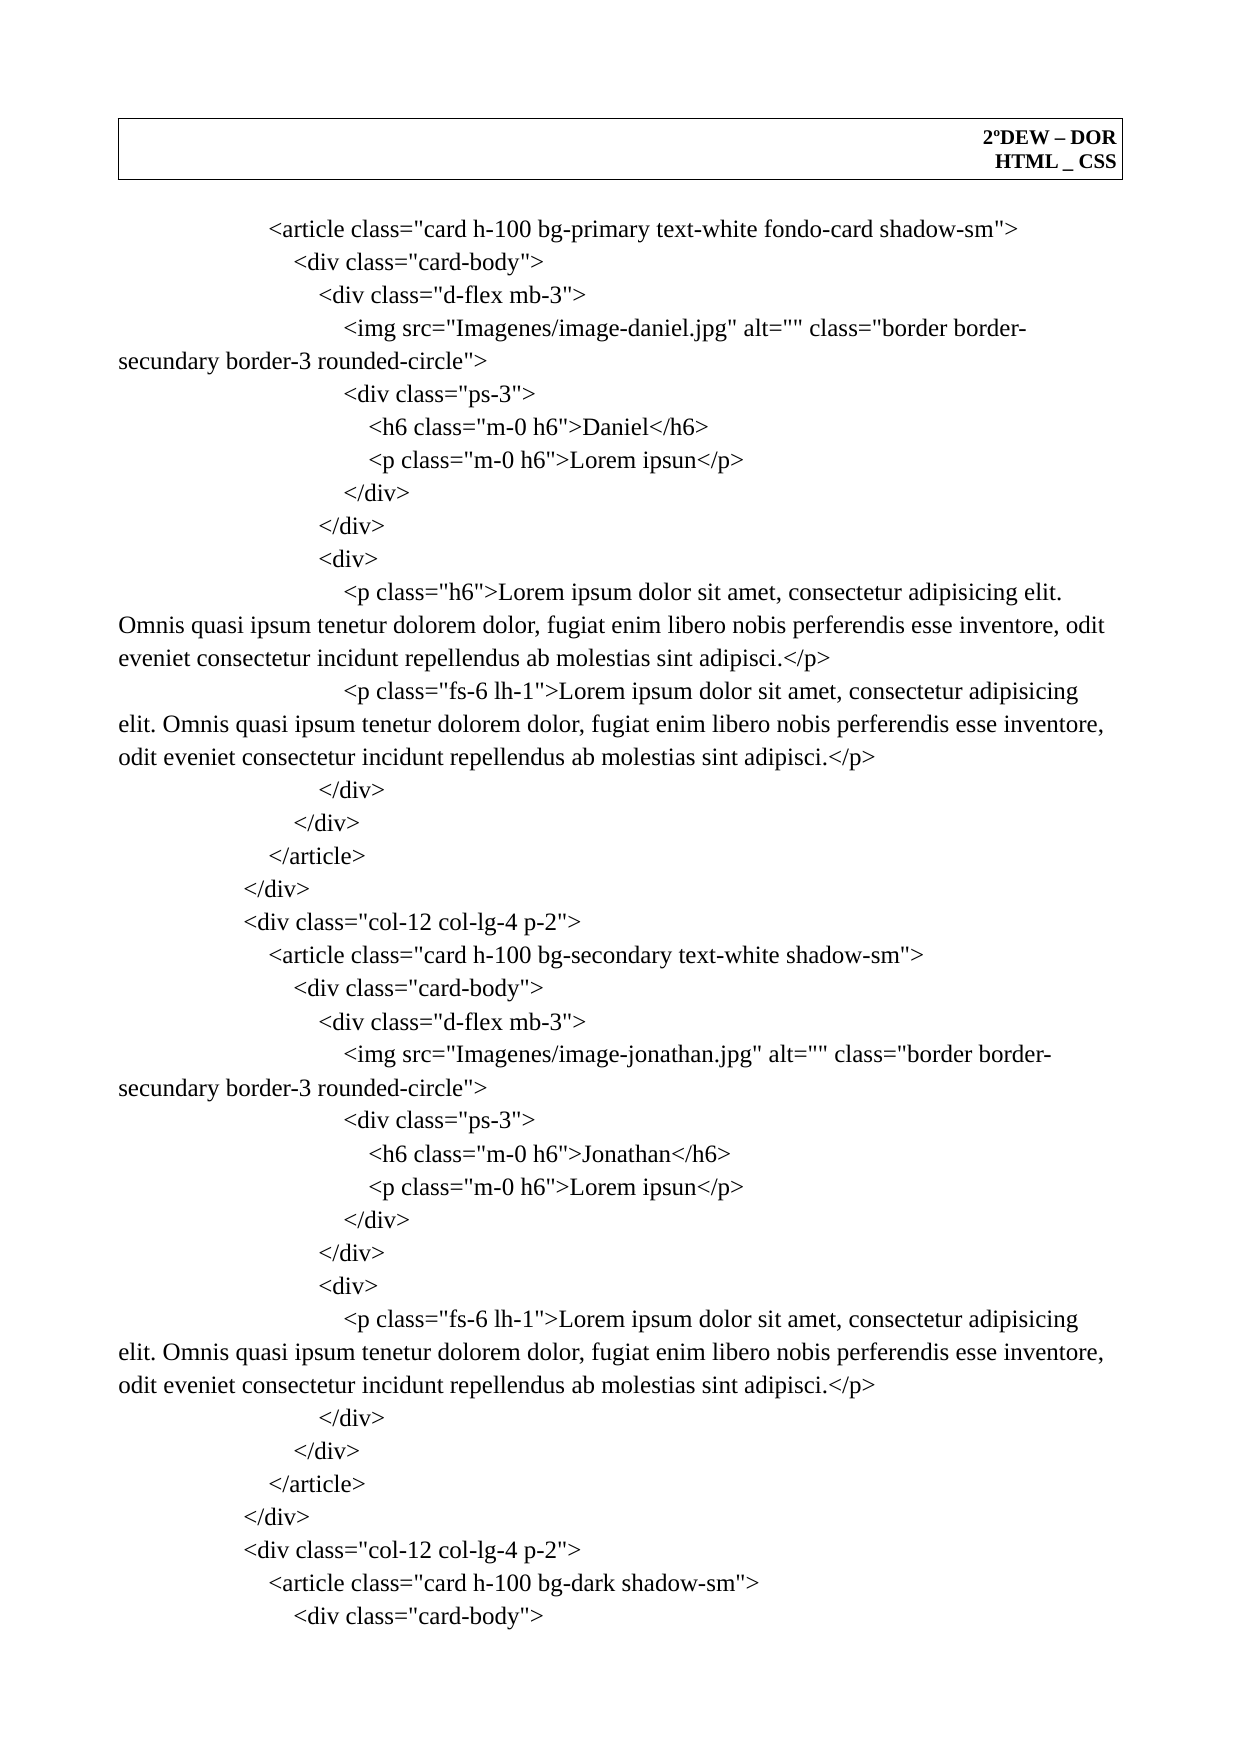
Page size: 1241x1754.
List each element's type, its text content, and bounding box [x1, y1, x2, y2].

text <div class="card-body"> [118, 1601, 1122, 1630]
text </article> [118, 841, 1122, 870]
text </div> [118, 478, 1122, 507]
text </div> [118, 808, 1122, 837]
text <div class="d-flex mb-3"> [118, 1007, 1122, 1035]
text <p class="m-0 h6">Lorem ipsun</p> [118, 445, 1122, 474]
text <div class="card-body"> [118, 247, 1122, 276]
text </div> [118, 1502, 1122, 1531]
text </div> [118, 1205, 1122, 1233]
text <div class="ps-3"> [118, 1106, 1122, 1134]
text <p class="m-0 h6">Lorem ipsun</p> [118, 1172, 1122, 1200]
text <p class="fs-6 lh-1">Lorem ipsum dolor sit amet, consectetur adipisicing elit. Omnis quasi ipsum tenetur dolorem dolor, fugiat enim libero nobis perferendis esse inventore, odit eveniet consectetur incidunt repellendus ab molestias sint adipisci.</p> [118, 1304, 1122, 1398]
text </div> [118, 511, 1122, 540]
text <h6 class="m-0 h6">Daniel</h6> [118, 412, 1122, 441]
text </div> [118, 874, 1122, 903]
text <img src="Imagenes/image-jonathan.jpg" alt="" class="border border-secundary border-3 rounded-circle"> [118, 1039, 1122, 1101]
text <h6 class="m-0 h6">Jonathan</h6> [118, 1139, 1122, 1167]
text <article class="card h-100 bg-primary text-white fondo-card shadow-sm"> [118, 214, 1122, 243]
text <article class="card h-100 bg-dark shadow-sm"> [118, 1568, 1122, 1597]
text <div> [118, 1271, 1122, 1299]
text </article> [118, 1469, 1122, 1498]
text </div> [118, 775, 1122, 804]
text <article class="card h-100 bg-secondary text-white shadow-sm"> [118, 941, 1122, 969]
text <div> [118, 544, 1122, 573]
text <div class="col-12 col-lg-4 p-2"> [118, 1535, 1122, 1564]
text </div> [118, 1403, 1122, 1432]
text </div> [118, 1238, 1122, 1266]
text <p class="fs-6 lh-1">Lorem ipsum dolor sit amet, consectetur adipisicing elit. Omnis quasi ipsum tenetur dolorem dolor, fugiat enim libero nobis perferendis esse inventore, odit eveniet consectetur incidunt repellendus ab molestias sint adipisci.</p> [118, 676, 1122, 771]
text </div> [118, 1436, 1122, 1464]
text <div class="col-12 col-lg-4 p-2"> [118, 907, 1122, 936]
text <p class="h6">Lorem ipsum dolor sit amet, consectetur adipisicing elit. Omnis quasi ipsum tenetur dolorem dolor, fugiat enim libero nobis perferendis esse inventore, odit eveniet consectetur incidunt repellendus ab molestias sint adipisci.</p> [118, 577, 1122, 672]
text <div class="card-body"> [118, 973, 1122, 1002]
text <div class="ps-3"> [118, 379, 1122, 408]
text <div class="d-flex mb-3"> [118, 280, 1122, 309]
text <img src="Imagenes/image-daniel.jpg" alt="" class="border border-secundary border-3 rounded-circle"> [118, 313, 1122, 375]
